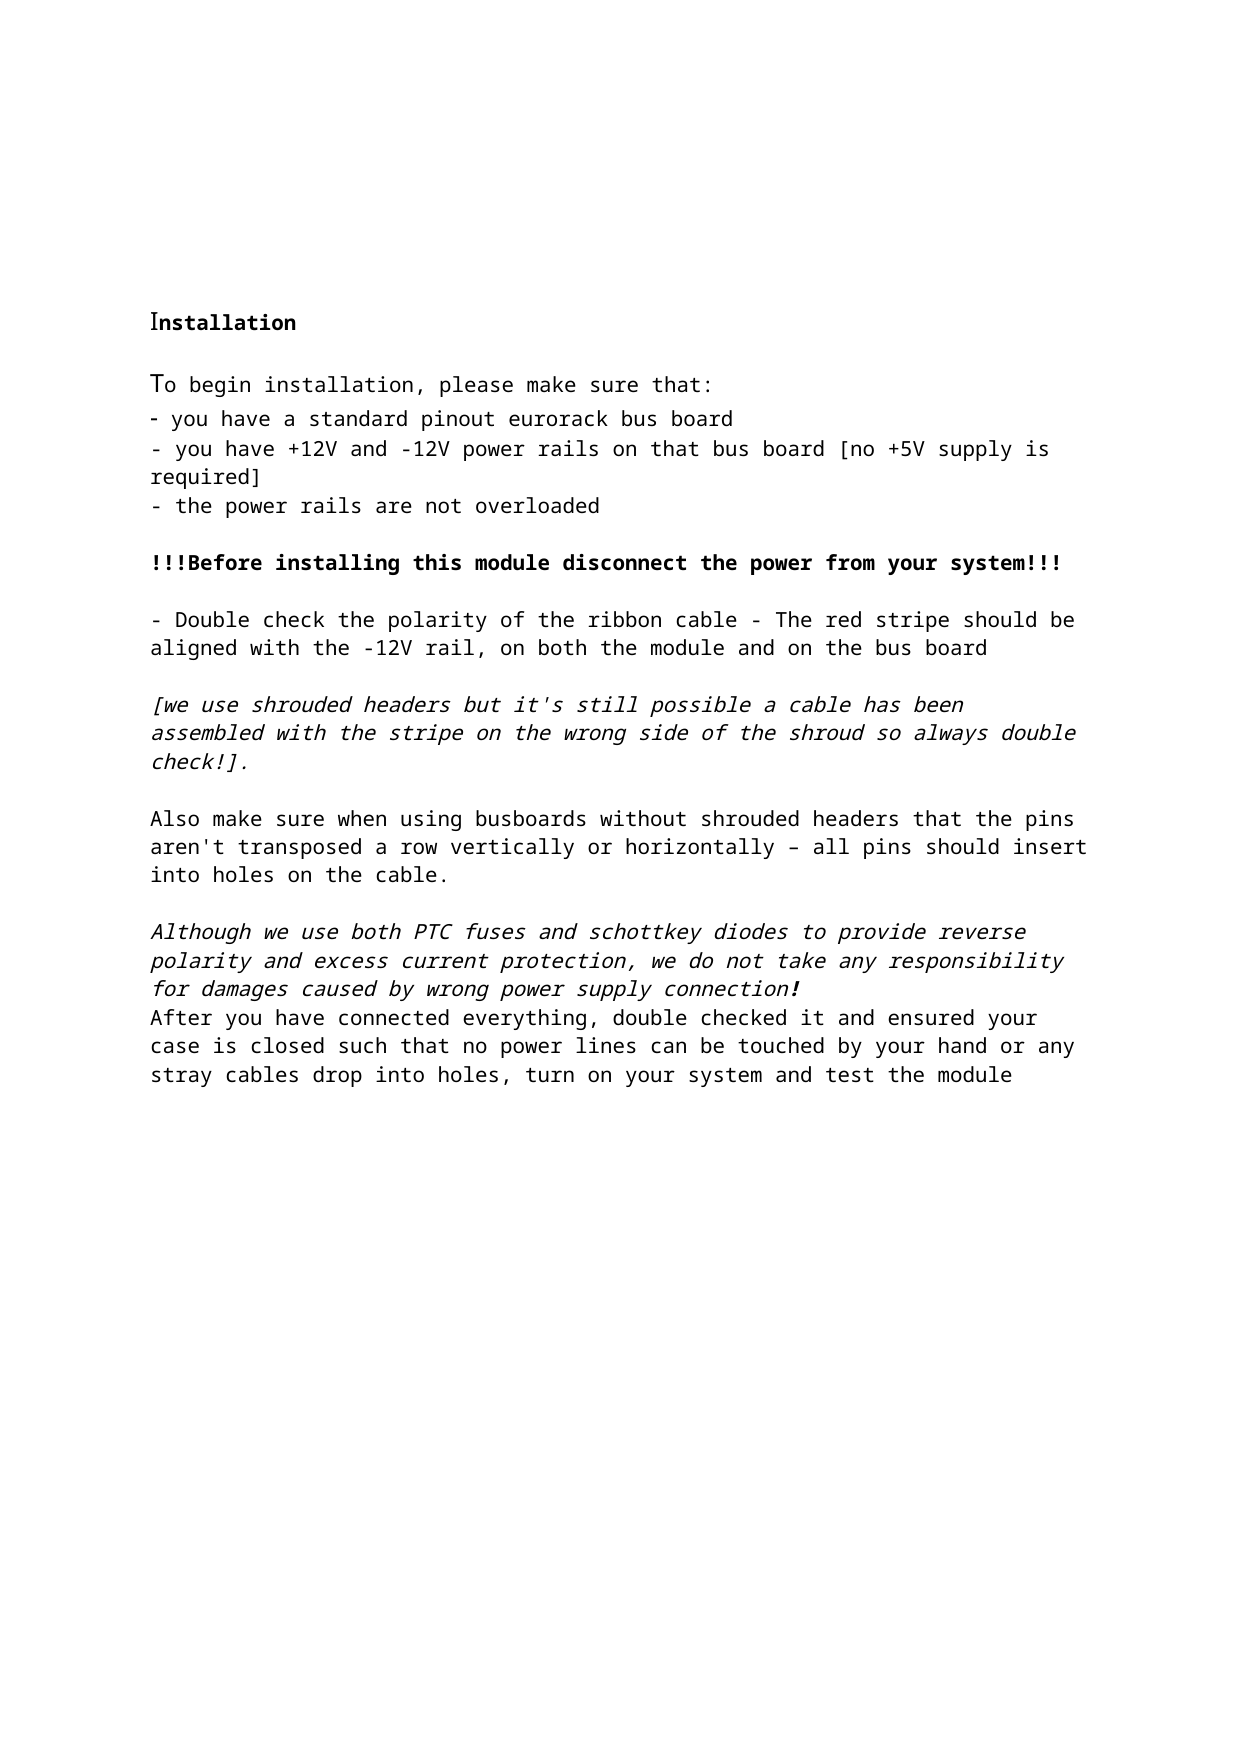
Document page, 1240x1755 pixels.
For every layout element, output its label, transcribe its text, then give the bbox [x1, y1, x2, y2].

text Although we use both PTC fuses and schottkey diodes to provide reverse polarity and excess current protection, we do not take any responsibility for damages caused by wrong power supply connection! [150, 917, 1089, 1003]
text - Double check the polarity of the ribbon cable - The red stripe should be aligned with the -12V rail, on both the module and on the bus board [150, 605, 1089, 662]
text [we use shrouded headers but it's still possible a cable has been assembled with the stripe on the wrong side of the shroud so always double check!]. [150, 690, 1089, 775]
text Installation [150, 303, 1089, 337]
text To begin installation, please make sure that: [150, 366, 1089, 400]
text - the power rails are not overloaded [150, 491, 1089, 519]
text !!!Before installing this module disconnect the power from your system!!! [150, 548, 1089, 576]
text After you have connected everything, double checked it and ensured your case is closed such that no power lines can be touched by your hand or any stray cables drop into holes, turn on your system and test the module [150, 1003, 1089, 1088]
text - you have +12V and -12V power rails on that bus board [no +5V supply is required] [150, 434, 1089, 491]
text - you have a standard pinout eurorack bus board [150, 400, 1089, 434]
text Also make sure when using busboards without shrouded headers that the pins aren't transposed a row vertically or horizontally – all pins should insert into holes on the cable. [150, 804, 1089, 889]
